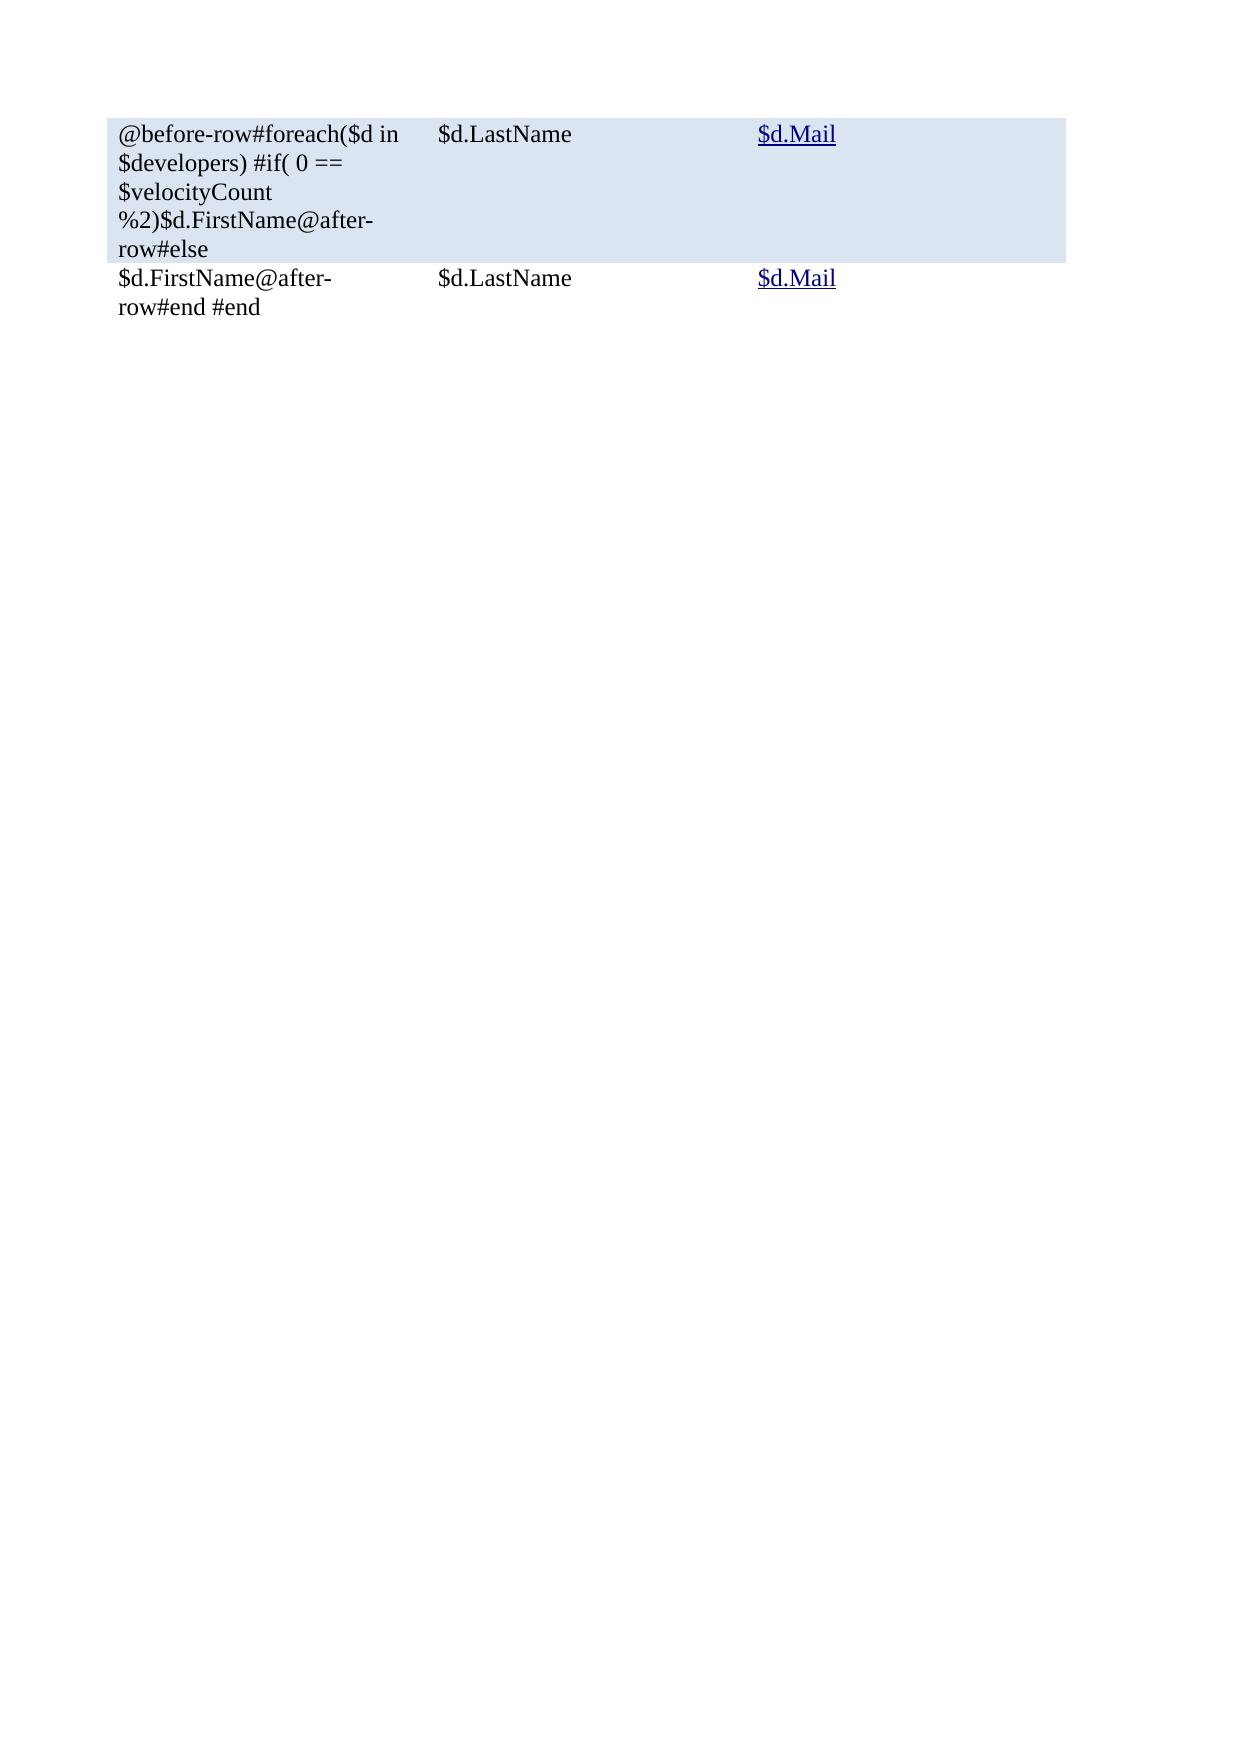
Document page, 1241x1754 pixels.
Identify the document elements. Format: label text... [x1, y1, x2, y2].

table_cell $d.Mail [746, 263, 1066, 320]
table_cell $d.LastName [427, 263, 746, 320]
table_cell $d.Mail [746, 118, 1066, 263]
table_cell @before-row#foreach($d in $developers) #if( 0 == $velocityCount%2)$d.FirstName@after-row#else [107, 118, 427, 263]
table_cell $d.LastName [427, 118, 746, 263]
table_cell $d.FirstName@after-row#end #end [107, 263, 427, 320]
